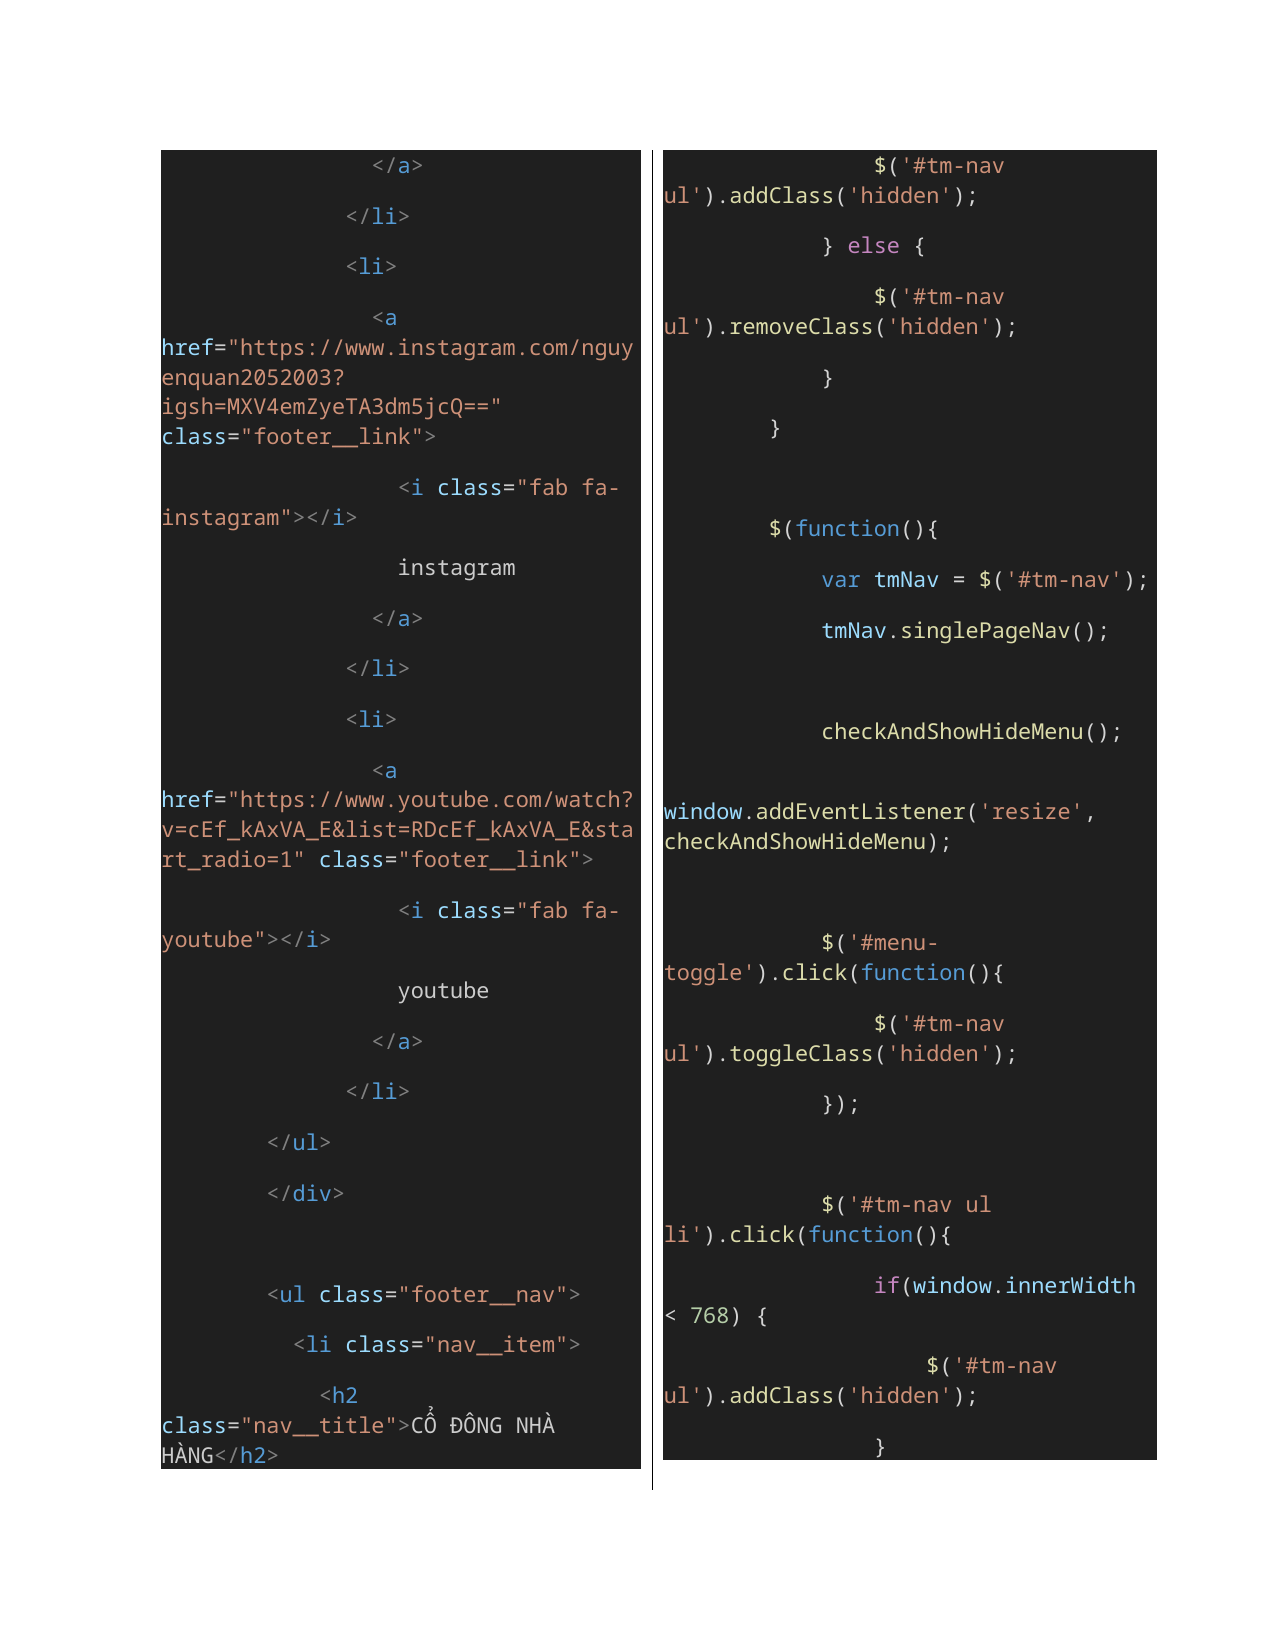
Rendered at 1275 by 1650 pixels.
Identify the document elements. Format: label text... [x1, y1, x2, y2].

table_header $('#tm-nav ul').addClass('hidden'); } else { $('#tm-nav ul').removeClass('hidden'); } } $(function(){ var tmNav = $('#tm-nav'); tmNav.singlePageNav(); checkAndShowHideMenu(); window.addEventListener('resize', checkAndShowHideMenu); $('#menu-toggle').click(function(){ $('#tm-nav ul').toggleClass('hidden'); }); $('#tm-nav ul li').click(function(){ if(window.innerWidth < 768) { $('#tm-nav ul').addClass('hidden'); } [653, 150, 1169, 1490]
table_header </a> </li> <li> <a href="https://www.instagram.com/nguyenquan2052003?igsh=MXV4emZyeTA3dm5jcQ==" class="footer__link"> <i class="fab fa-instagram"></i> instagram </a> </li> <li> <a href="https://www.youtube.com/watch?v=cEf_kAxVA_E&list=RDcEf_kAxVA_E&start_radio=1" class="footer__link"> <i class="fab fa-youtube"></i> youtube </a> </li> </ul> </div> <ul class="footer__nav"> <li class="nav__item"> <h2 class="nav__title">CỔ ĐÔNG NHÀ HÀNG</h2> [150, 150, 652, 1490]
